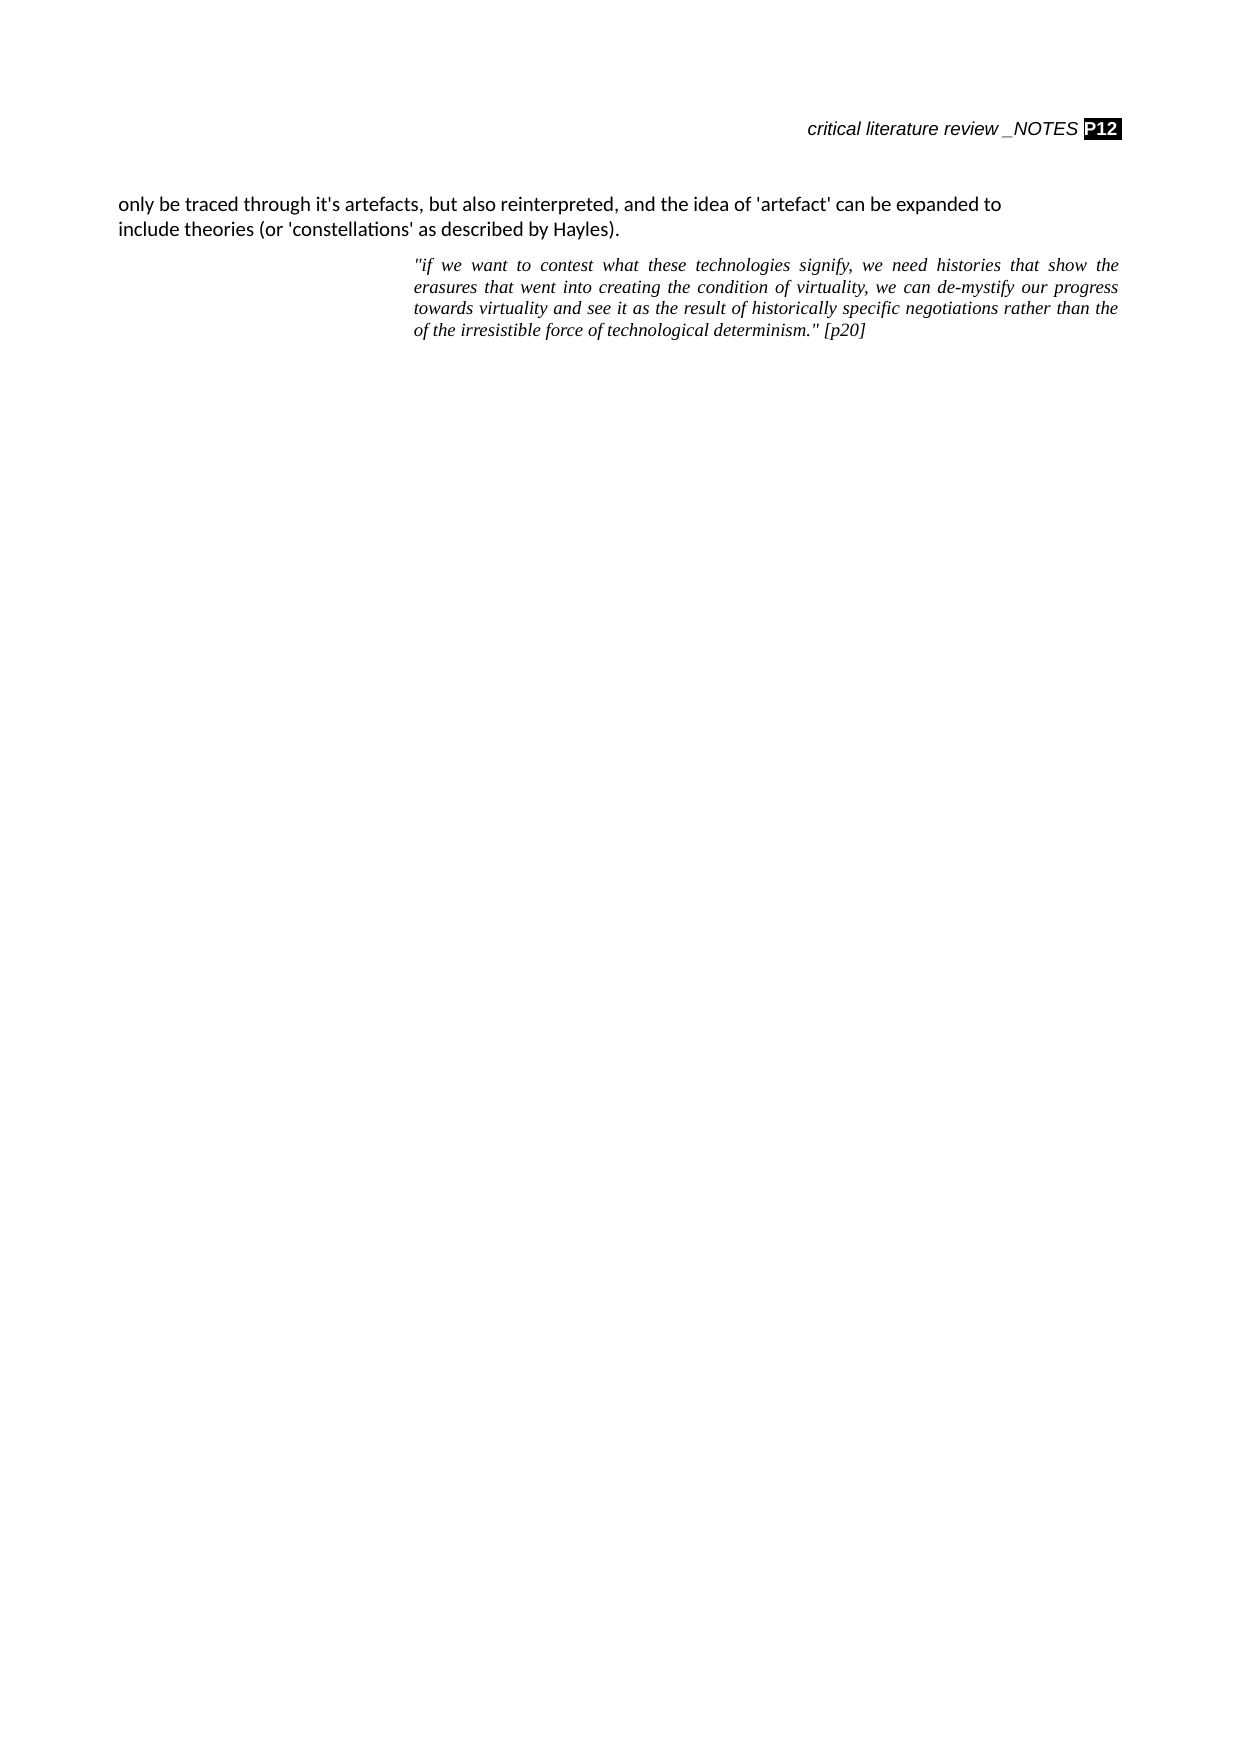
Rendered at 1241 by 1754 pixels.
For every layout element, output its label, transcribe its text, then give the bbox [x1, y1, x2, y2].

text "if we want to contest what these technologies signify, we need histories that show the erasures that went into creating the condition of virtuality, we can de-mystify our progress towards virtuality and see it as the result of historically specific negotiations rather than the of the irresistible force of technological determinism." [p20] [413, 254, 1122, 340]
text only be traced through it's artefacts, but also reinterpreted, and the idea of 'artefact' can be expanded to include theories (or 'constellations' as described by Hayles). [118, 191, 1004, 242]
